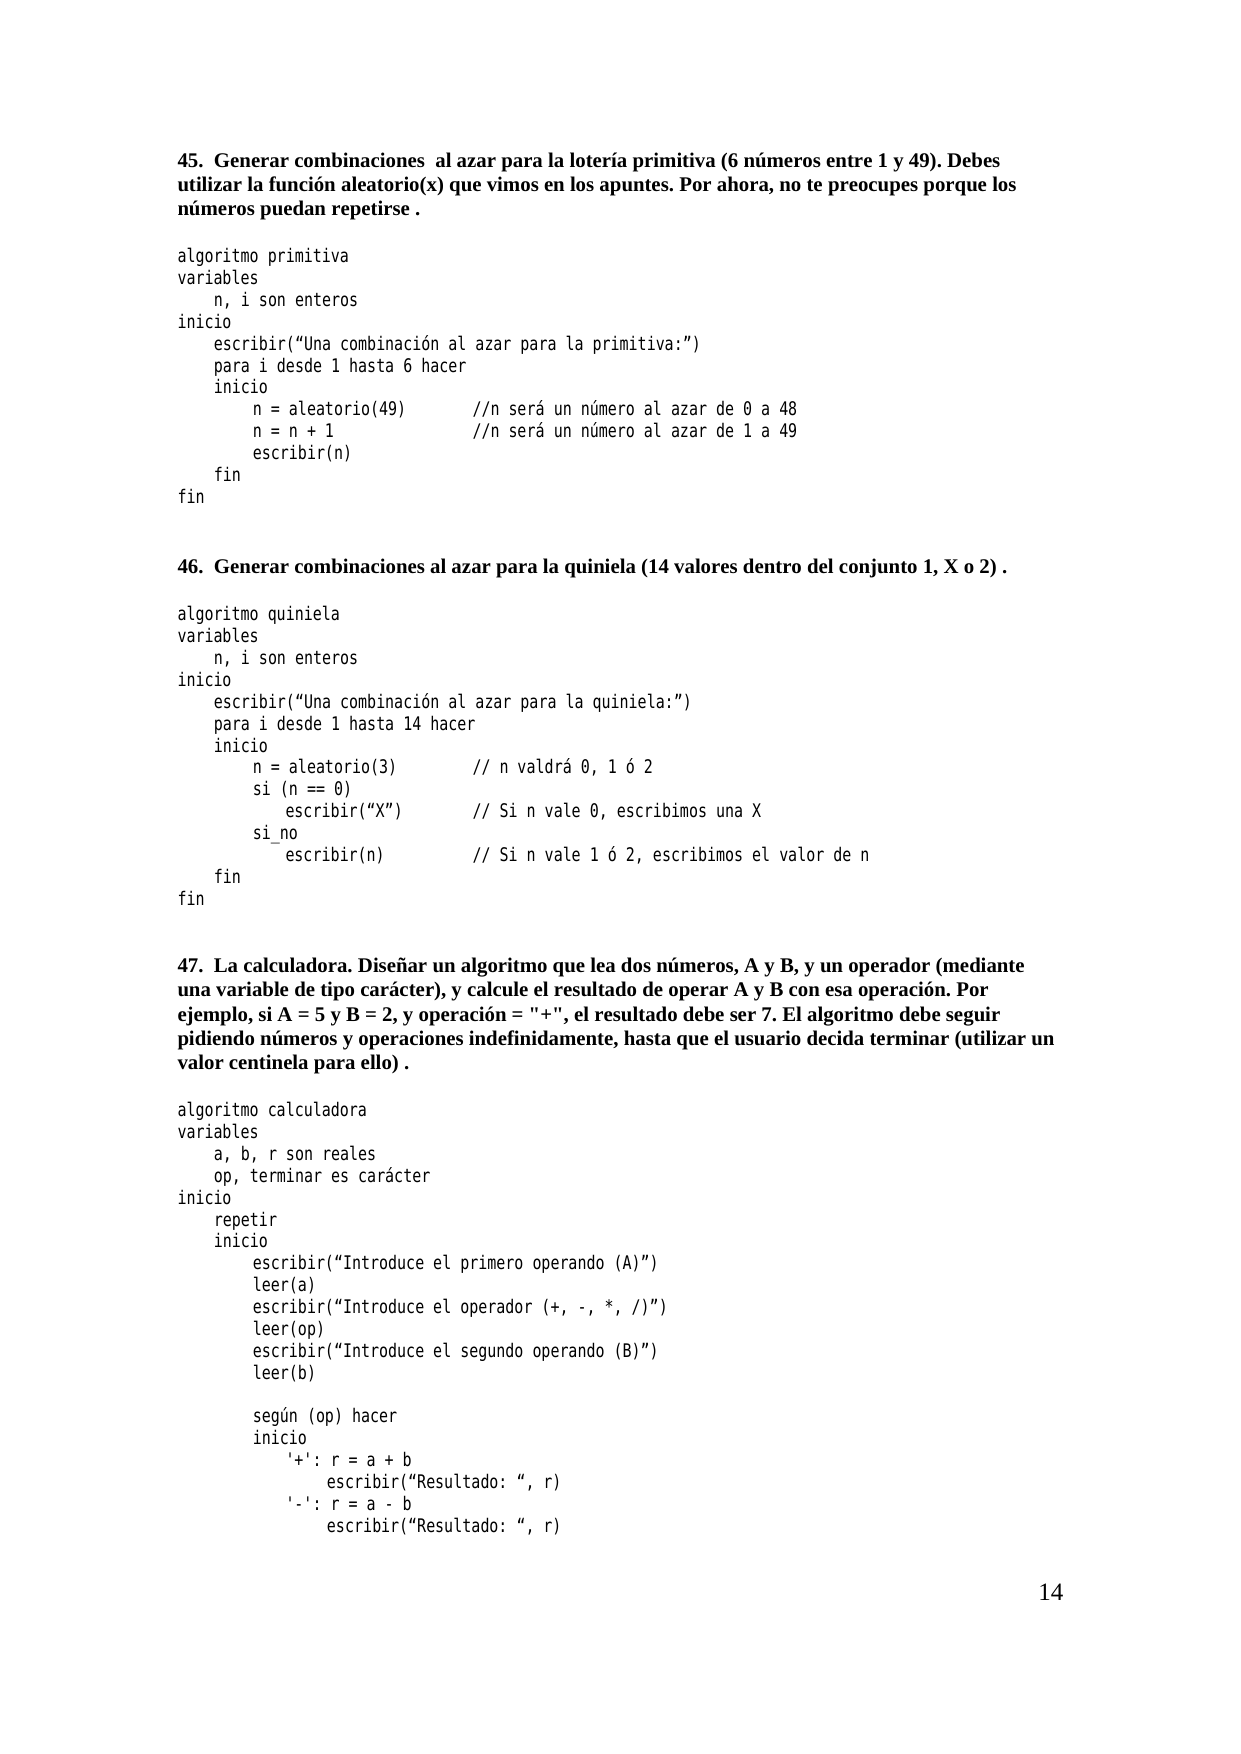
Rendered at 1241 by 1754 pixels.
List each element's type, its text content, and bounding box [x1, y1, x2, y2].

text escribir(“Introduce el operador (+, -, *, /)”) [177, 1296, 1063, 1318]
text repetir [177, 1208, 1063, 1230]
text '-': r = a - b [177, 1493, 1063, 1515]
text para i desde 1 hasta 14 hacer [177, 713, 1063, 734]
text a, b, r son reales [177, 1143, 1063, 1165]
text si_no [177, 822, 1063, 844]
text leer(op) [177, 1318, 1063, 1340]
text escribir(n) // Si n vale 1 ó 2, escribimos el valor de n [177, 844, 1063, 866]
text inicio [177, 1230, 1063, 1252]
text fin [177, 866, 1063, 888]
text algoritmo calculadora [177, 1099, 1063, 1121]
text inicio [177, 1187, 1063, 1208]
text escribir(“Introduce el segundo operando (B)”) [177, 1340, 1063, 1362]
text escribir(n) [177, 442, 1063, 464]
text escribir(“Una combinación al azar para la quiniela:”) [177, 691, 1063, 713]
text inicio [177, 1427, 1063, 1449]
text inicio [177, 311, 1063, 333]
text fin [177, 464, 1063, 486]
text inicio [177, 377, 1063, 398]
text n = aleatorio(49) //n será un número al azar de 0 a 48 [177, 398, 1063, 420]
text leer(b) [177, 1362, 1063, 1383]
text escribir(“X”) // Si n vale 0, escribimos una X [177, 800, 1063, 822]
text variables [177, 267, 1063, 289]
text n = aleatorio(3) // n valdrá 0, 1 ó 2 [177, 756, 1063, 778]
text leer(a) [177, 1274, 1063, 1296]
text escribir(“Resultado: “, r) [177, 1515, 1063, 1537]
text 47. La calculadora. Diseñar un algoritmo que lea dos números, A y B, y un operador (mediante una variable de tipo carácter), y calcule el resultado de operar A y B con esa operación. Por ejemplo, si A = 5 y B = 2, y operación = "+", el resultado debe ser 7. El algoritmo debe seguir pidiendo números y operaciones indefinidamente, hasta que el usuario decida terminar (utilizar un valor centinela para ello) . [177, 953, 1063, 1074]
text 45. Generar combinaciones al azar para la lotería primitiva (6 números entre 1 y 49). Debes utilizar la función aleatorio(x) que vimos en los apuntes. Por ahora, no te preocupes porque los números puedan repetirse . [177, 148, 1063, 220]
text algoritmo quiniela [177, 603, 1063, 625]
text variables [177, 625, 1063, 647]
text n, i son enteros [177, 647, 1063, 669]
text escribir(“Introduce el primero operando (A)”) [177, 1252, 1063, 1274]
text fin [177, 888, 1063, 909]
text si (n == 0) [177, 778, 1063, 800]
text '+': r = a + b [177, 1449, 1063, 1471]
text op, terminar es carácter [177, 1165, 1063, 1187]
text algoritmo primitiva [177, 245, 1063, 267]
text fin [177, 486, 1063, 508]
text variables [177, 1121, 1063, 1143]
text inicio [177, 669, 1063, 691]
text 46. Generar combinaciones al azar para la quiniela (14 valores dentro del conjunto 1, X o 2) . [177, 554, 1063, 578]
text inicio [177, 734, 1063, 756]
text n = n + 1 //n será un número al azar de 1 a 49 [177, 420, 1063, 442]
text para i desde 1 hasta 6 hacer [177, 355, 1063, 377]
text según (op) hacer [177, 1405, 1063, 1427]
text escribir(“Resultado: “, r) [177, 1471, 1063, 1493]
text n, i son enteros [177, 289, 1063, 311]
text escribir(“Una combinación al azar para la primitiva:”) [177, 333, 1063, 355]
